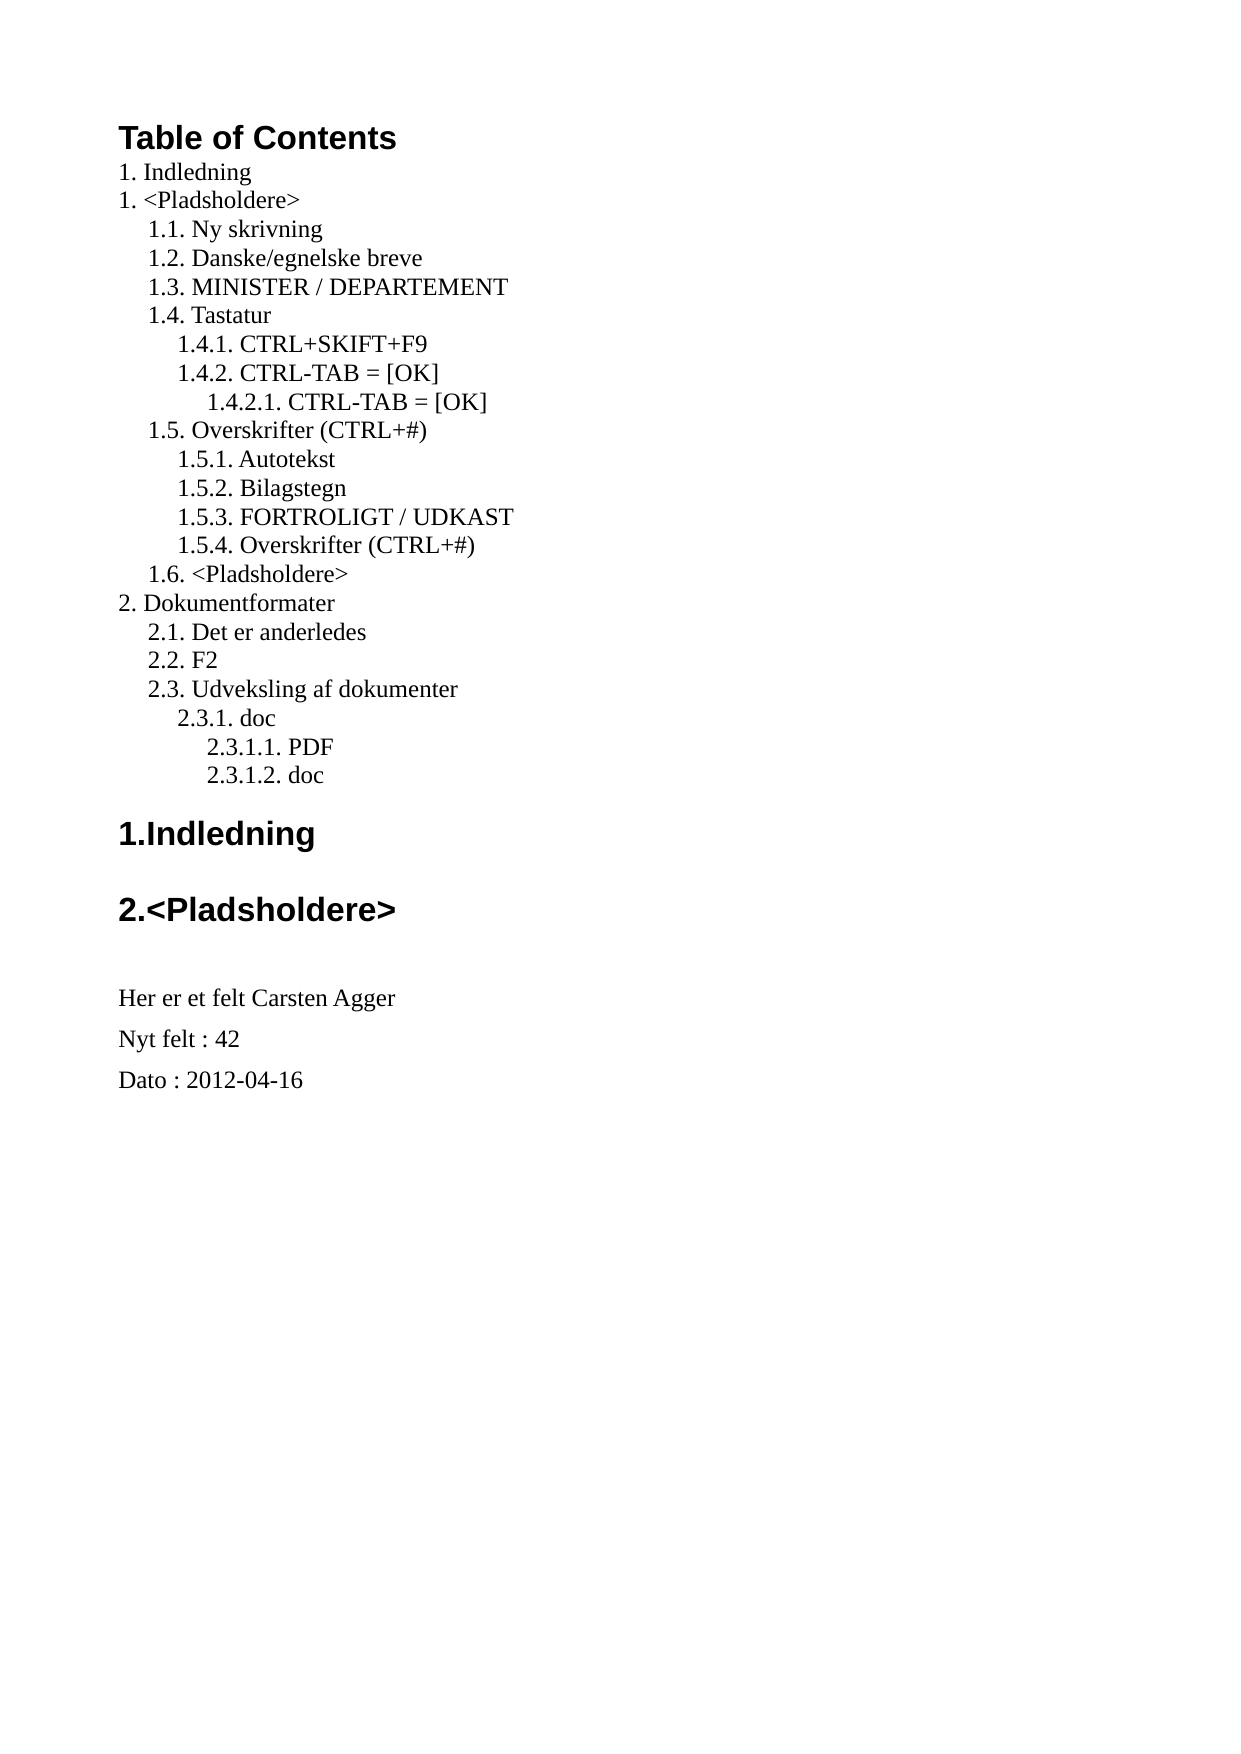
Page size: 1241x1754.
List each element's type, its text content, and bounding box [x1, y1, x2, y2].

text 1.6. <Pladsholdere> [148, 559, 1122, 588]
text 1.4.2. CTRL-TAB = [OK] [177, 358, 1122, 387]
text 1. <Pladsholdere> [118, 185, 1122, 214]
text Her er et felt Leif [118, 983, 1122, 1011]
text 1.5. Overskrifter (CTRL+#) [148, 415, 1122, 444]
text Nyt felt : 42 [118, 1024, 1122, 1053]
text 2.1. Det er anderledes [148, 617, 1122, 645]
subtitle Table of Contents [118, 118, 1122, 157]
text 1.1. Ny skrivning [148, 214, 1122, 243]
text Dato : 2012-01-01 [118, 1065, 1122, 1094]
text 1.5.3. FORTROLIGT / UDKAST [177, 502, 1122, 530]
text 1.4. Tastatur [148, 300, 1122, 329]
text 1.3. MINISTER / DEPARTEMENT [148, 272, 1122, 300]
text 2.2. F2 [148, 645, 1122, 674]
text 1.5.1. Autotekst [177, 444, 1122, 473]
subtitle <Pladsholdere> [118, 890, 1122, 929]
text 2.3.1.2. doc [207, 760, 1122, 789]
text 2.3.1.1. PDF [207, 732, 1122, 760]
text 1.4.1. CTRL+SKIFT+F9 [177, 329, 1122, 358]
text 1.4.2.1. CTRL-TAB = [OK] [207, 387, 1122, 415]
text 1.5.2. Bilagstegn [177, 473, 1122, 502]
text 1.5.4. Overskrifter (CTRL+#) [177, 530, 1122, 559]
text 1. Indledning [118, 157, 1122, 185]
text 2.3.1. doc [177, 703, 1122, 732]
subtitle Indledning [118, 814, 1122, 853]
text 1.2. Danske/egnelske breve [148, 243, 1122, 272]
text 2. Dokumentformater [118, 588, 1122, 617]
text 2.3. Udveksling af dokumenter [148, 674, 1122, 703]
